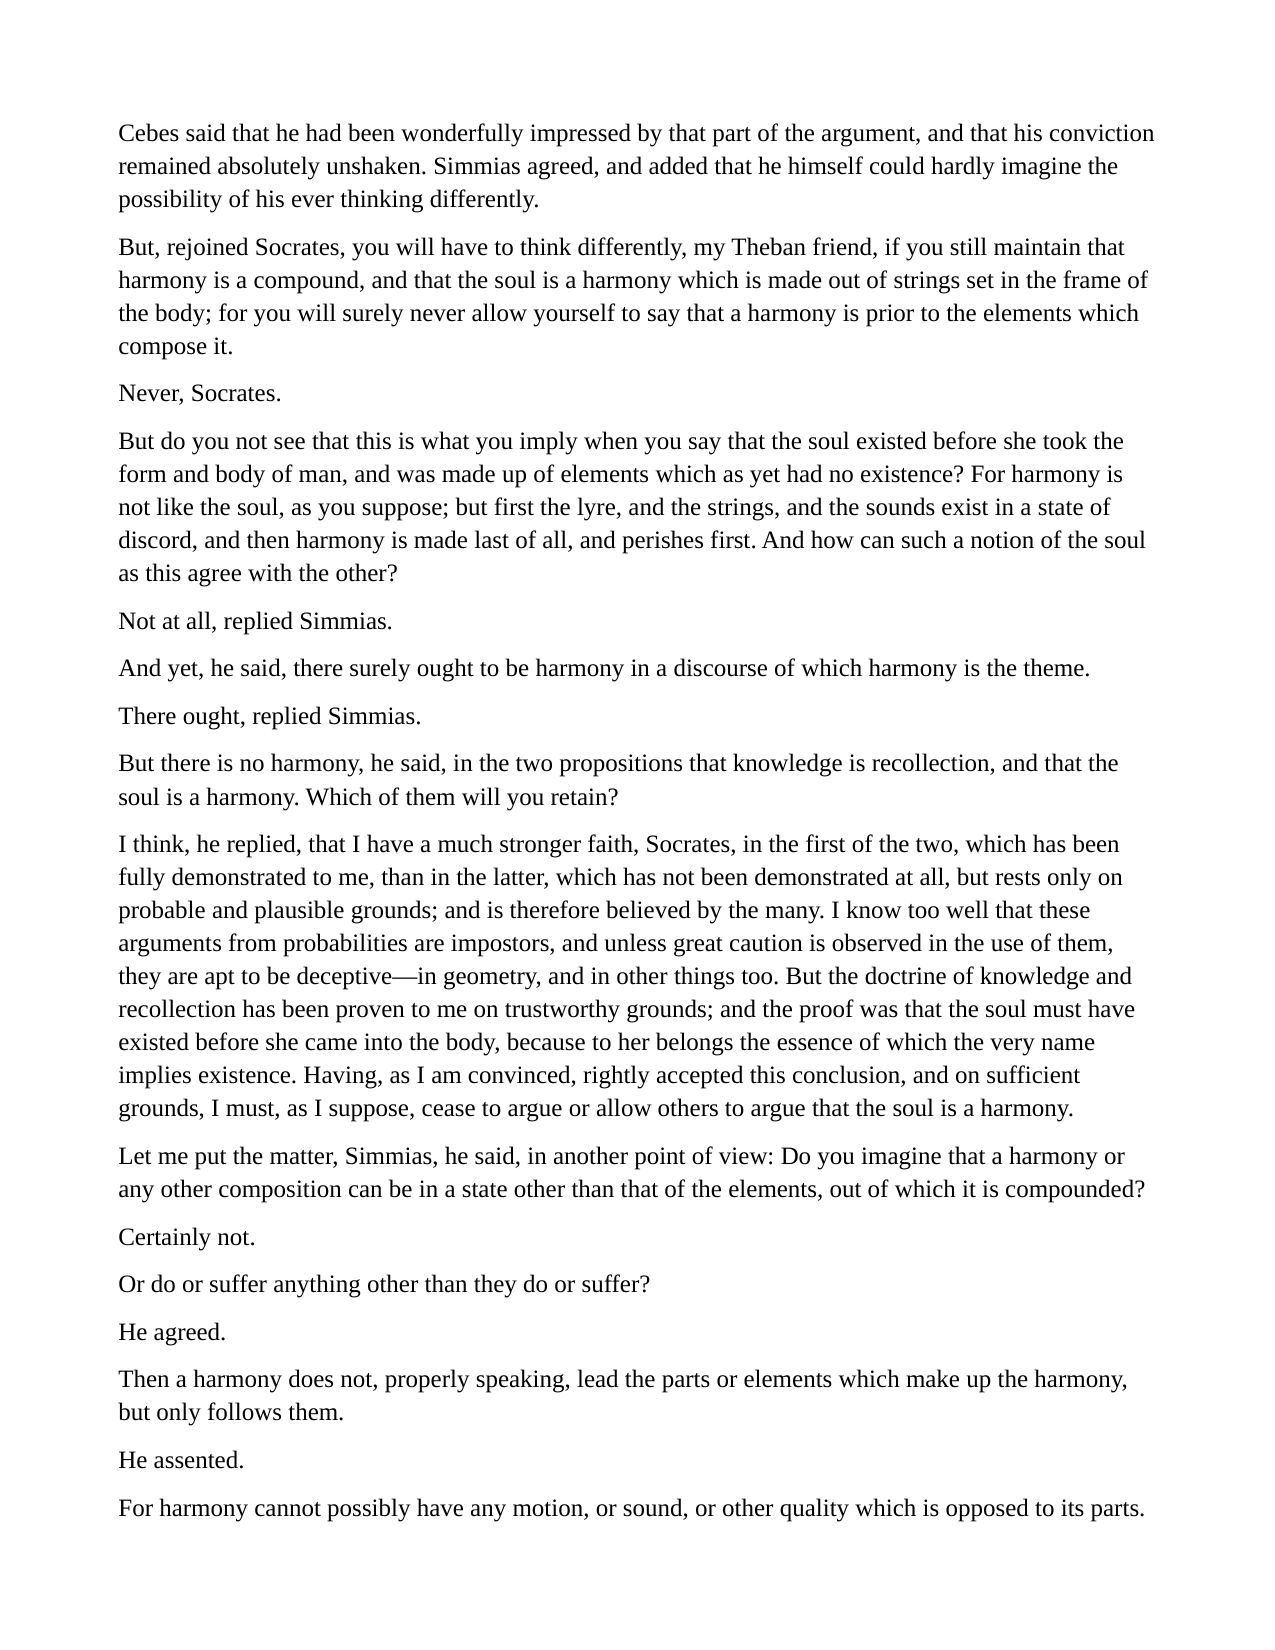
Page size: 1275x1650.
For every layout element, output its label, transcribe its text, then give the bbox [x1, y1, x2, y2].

text I think, he replied, that I have a much stronger faith, Socrates, in the first of the two, which has been fully demonstrated to me, than in the latter, which has not been demonstrated at all, but rests only on probable and plausible grounds; and is therefore believed by the many. I know too well that these arguments from probabilities are impostors, and unless great caution is observed in the use of them, they are apt to be deceptive—in geometry, and in other things too. But the doctrine of knowledge and recollection has been proven to me on trustworthy grounds; and the proof was that the soul must have existed before she came into the body, because to her belongs the essence of which the very name implies existence. Having, as I am convinced, rightly accepted this conclusion, and on sufficient grounds, I must, as I suppose, cease to argue or allow others to argue that the soul is a harmony. [118, 829, 1157, 1122]
text But there is no harmony, he said, in the two propositions that knowledge is recollection, and that the soul is a harmony. Which of them will you retain? [118, 748, 1157, 810]
text There ought, replied Simmias. [118, 701, 1157, 730]
text Then a harmony does not, properly speaking, lead the parts or elements which make up the harmony, but only follows them. [118, 1364, 1157, 1426]
text He agreed. [118, 1317, 1157, 1346]
text Not at all, replied Simmias. [118, 606, 1157, 634]
text Cebes said that he had been wonderfully impressed by that part of the argument, and that his conviction remained absolutely unshaken. Simmias agreed, and added that he himself could hardly imagine the possibility of his ever thinking differently. [118, 118, 1157, 213]
text But do you not see that this is what you imply when you say that the soul existed before she took the form and body of man, and was made up of elements which as yet had no existence? For harmony is not like the soul, as you suppose; but first the lyre, and the strings, and the sounds exist in a state of discord, and then harmony is made last of all, and perishes first. And how can such a notion of the soul as this agree with the other? [118, 426, 1157, 587]
text And yet, he said, there surely ought to be harmony in a discourse of which harmony is the theme. [118, 653, 1157, 682]
text Never, Socrates. [118, 378, 1157, 407]
text He assented. [118, 1445, 1157, 1474]
text Or do or suffer anything other than they do or suffer? [118, 1269, 1157, 1298]
text But, rejoined Socrates, you will have to think differently, my Theban friend, if you still maintain that harmony is a compound, and that the soul is a harmony which is made out of strings set in the frame of the body; for you will surely never allow yourself to say that a harmony is prior to the elements which compose it. [118, 232, 1157, 359]
text Let me put the matter, Simmias, he said, in another point of view: Do you imagine that a harmony or any other composition can be in a state other than that of the elements, out of which it is compounded? [118, 1141, 1157, 1203]
text For harmony cannot possibly have any motion, or sound, or other quality which is opposed to its parts. [118, 1493, 1157, 1521]
text Certainly not. [118, 1222, 1157, 1250]
